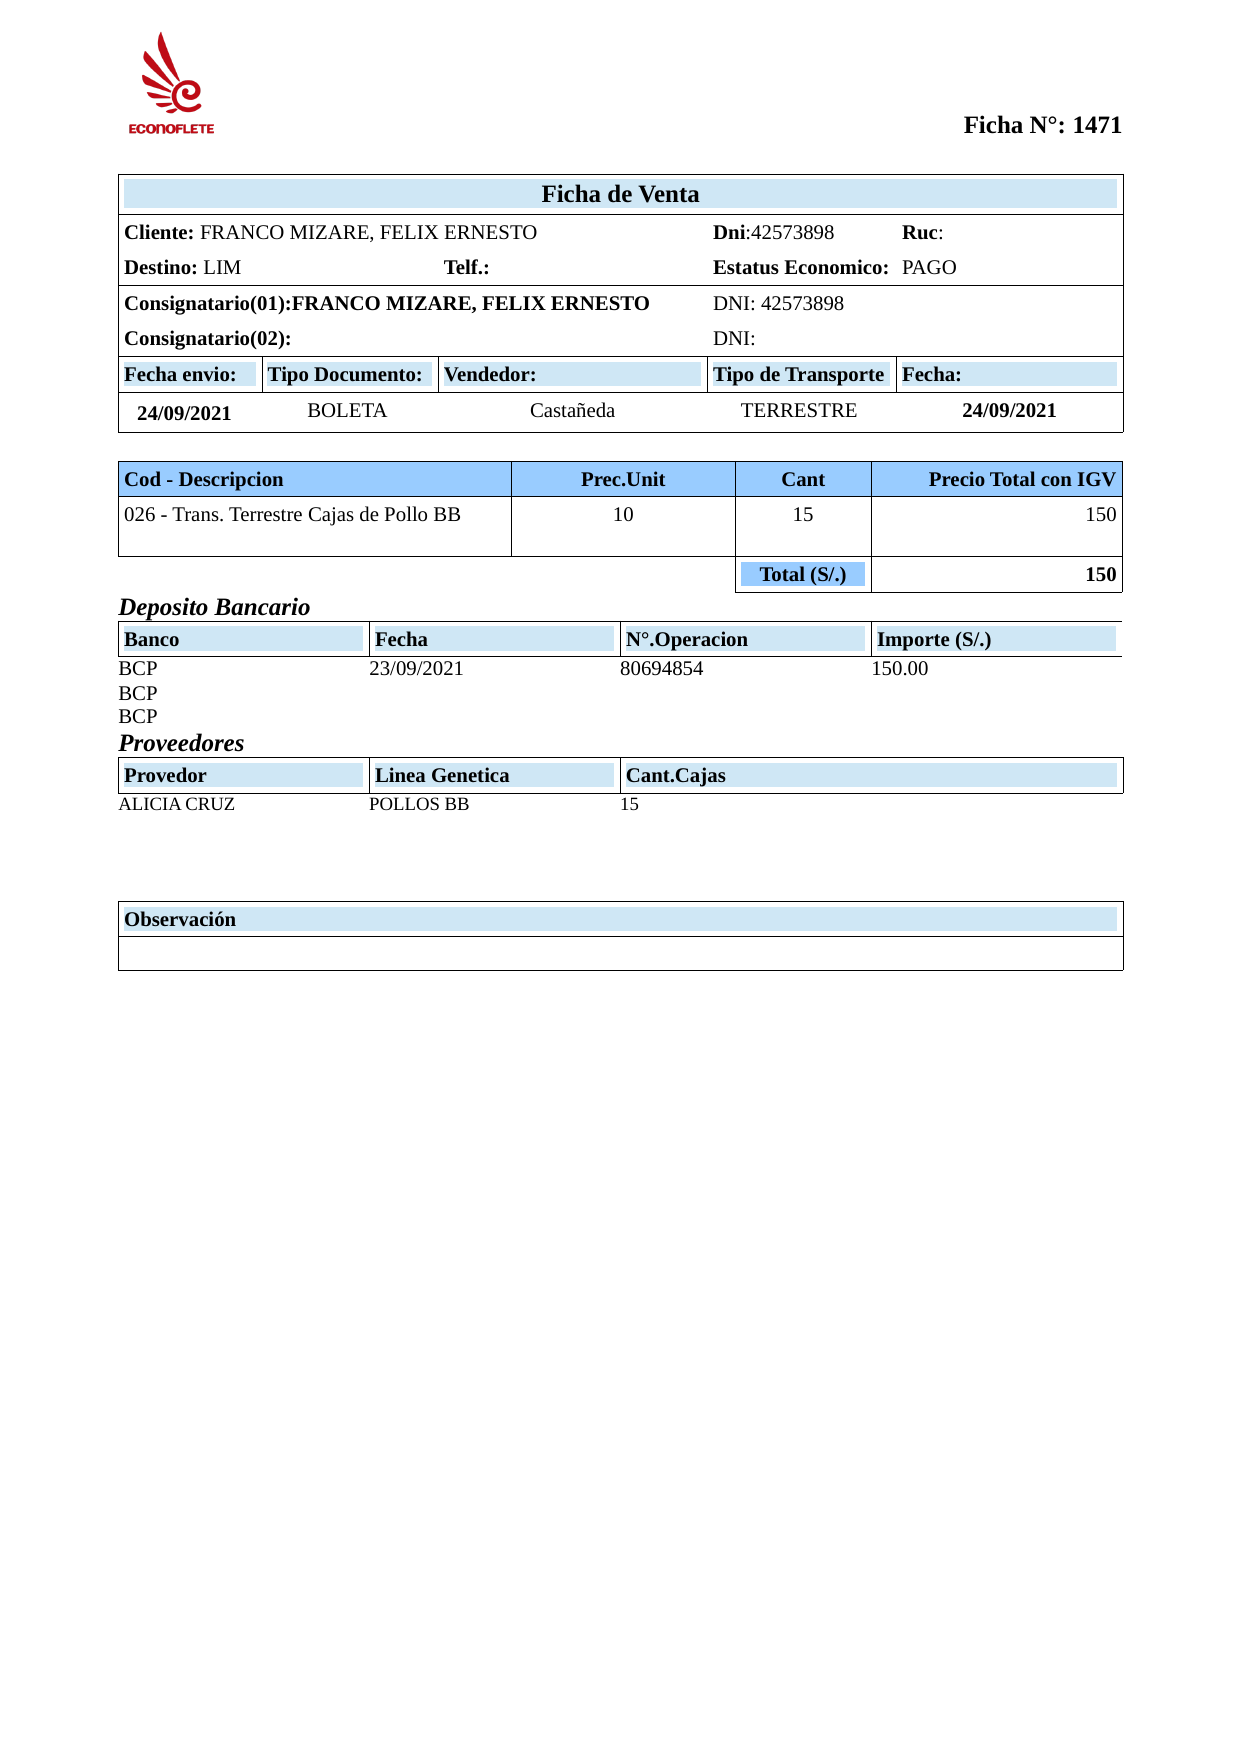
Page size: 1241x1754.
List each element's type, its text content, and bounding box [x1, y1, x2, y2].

table_cell Telf.: [438, 249, 707, 285]
table_cell [620, 836, 1123, 858]
table_cell [620, 815, 1123, 836]
table_cell 24/09/2021 [119, 393, 262, 432]
table_cell Cliente: FRANCO MIZARE, FELIX ERNESTO [119, 215, 707, 249]
table_cell [369, 858, 620, 879]
table_cell Fecha envio: [119, 357, 262, 392]
table_cell [871, 705, 1122, 728]
table_header Cod - Descripcion [119, 462, 511, 496]
table_cell Ruc: [896, 215, 1123, 249]
table_cell Tipo de Transporte [708, 357, 896, 392]
table_cell [119, 937, 1123, 969]
table_cell 026 - Trans. Terrestre Cajas de Pollo BB [119, 497, 511, 556]
table_cell 150 [872, 557, 1122, 592]
table_header Cant.Cajas [621, 758, 1123, 793]
table_header Ficha de Venta [119, 175, 1123, 214]
table_cell [118, 879, 369, 901]
table_cell Consignatario(01):FRANCO MIZARE, FELIX ERNESTO [119, 286, 707, 321]
table_cell [369, 836, 620, 858]
table_cell PAGO [896, 249, 1123, 285]
table_cell [511, 557, 735, 592]
table_header Importe (S/.) [872, 622, 1122, 656]
table_header Provedor [119, 758, 369, 793]
table_cell [369, 680, 620, 704]
table_cell [118, 836, 369, 858]
table_cell [369, 879, 620, 901]
table_cell [118, 557, 511, 592]
table_cell 15 [620, 794, 1123, 814]
table_header Banco [119, 622, 369, 656]
table_cell [369, 705, 620, 728]
table_cell BCP [118, 657, 369, 680]
table_cell ALICIA CRUZ [118, 794, 369, 814]
table_header Precio Total con IGV [872, 462, 1122, 496]
table_cell [620, 879, 1123, 901]
table_cell 150 [872, 497, 1122, 556]
table_cell Estatus Economico: [707, 249, 896, 285]
table_header Cant [736, 462, 871, 496]
table_cell DNI: [707, 321, 1123, 356]
table_cell [620, 680, 871, 704]
table_cell BCP [118, 680, 369, 704]
table_header Fecha [370, 622, 620, 656]
table_cell [118, 815, 369, 836]
picture [118, 31, 225, 134]
table_cell [620, 705, 871, 728]
text Proveedores [118, 728, 1122, 757]
table_cell [871, 680, 1122, 704]
table_cell Consignatario(02): [119, 321, 707, 356]
table_cell TERRESTRE [707, 393, 896, 432]
table_cell 150.00 [871, 657, 1122, 680]
table_cell Destino: LIM [119, 249, 438, 285]
table_cell Fecha: [897, 357, 1123, 392]
table_cell 24/09/2021 [896, 393, 1123, 432]
table_cell 10 [512, 497, 735, 556]
table_cell POLLOS BB [369, 794, 620, 814]
table_cell Total (S/.) [736, 557, 871, 592]
table_cell Vendedor: [439, 357, 707, 392]
table_cell Dni:42573898 [707, 215, 896, 249]
table_cell 15 [736, 497, 871, 556]
table_cell DNI: 42573898 [707, 286, 1123, 321]
table_cell Castañeda [438, 393, 707, 432]
table_cell BOLETA [262, 393, 438, 432]
table_cell BCP [118, 705, 369, 728]
text Deposito Bancario [118, 592, 1122, 621]
table_cell 23/09/2021 [369, 657, 620, 680]
table_cell 80694854 [620, 657, 871, 680]
table_header N°.Operacion [621, 622, 871, 656]
table_cell [118, 858, 369, 879]
table_header Observación [119, 902, 1123, 936]
table_cell [369, 815, 620, 836]
table_header Prec.Unit [512, 462, 735, 496]
table_cell Tipo Documento: [263, 357, 438, 392]
table_cell [620, 858, 1123, 879]
table_header Linea Genetica [370, 758, 620, 793]
